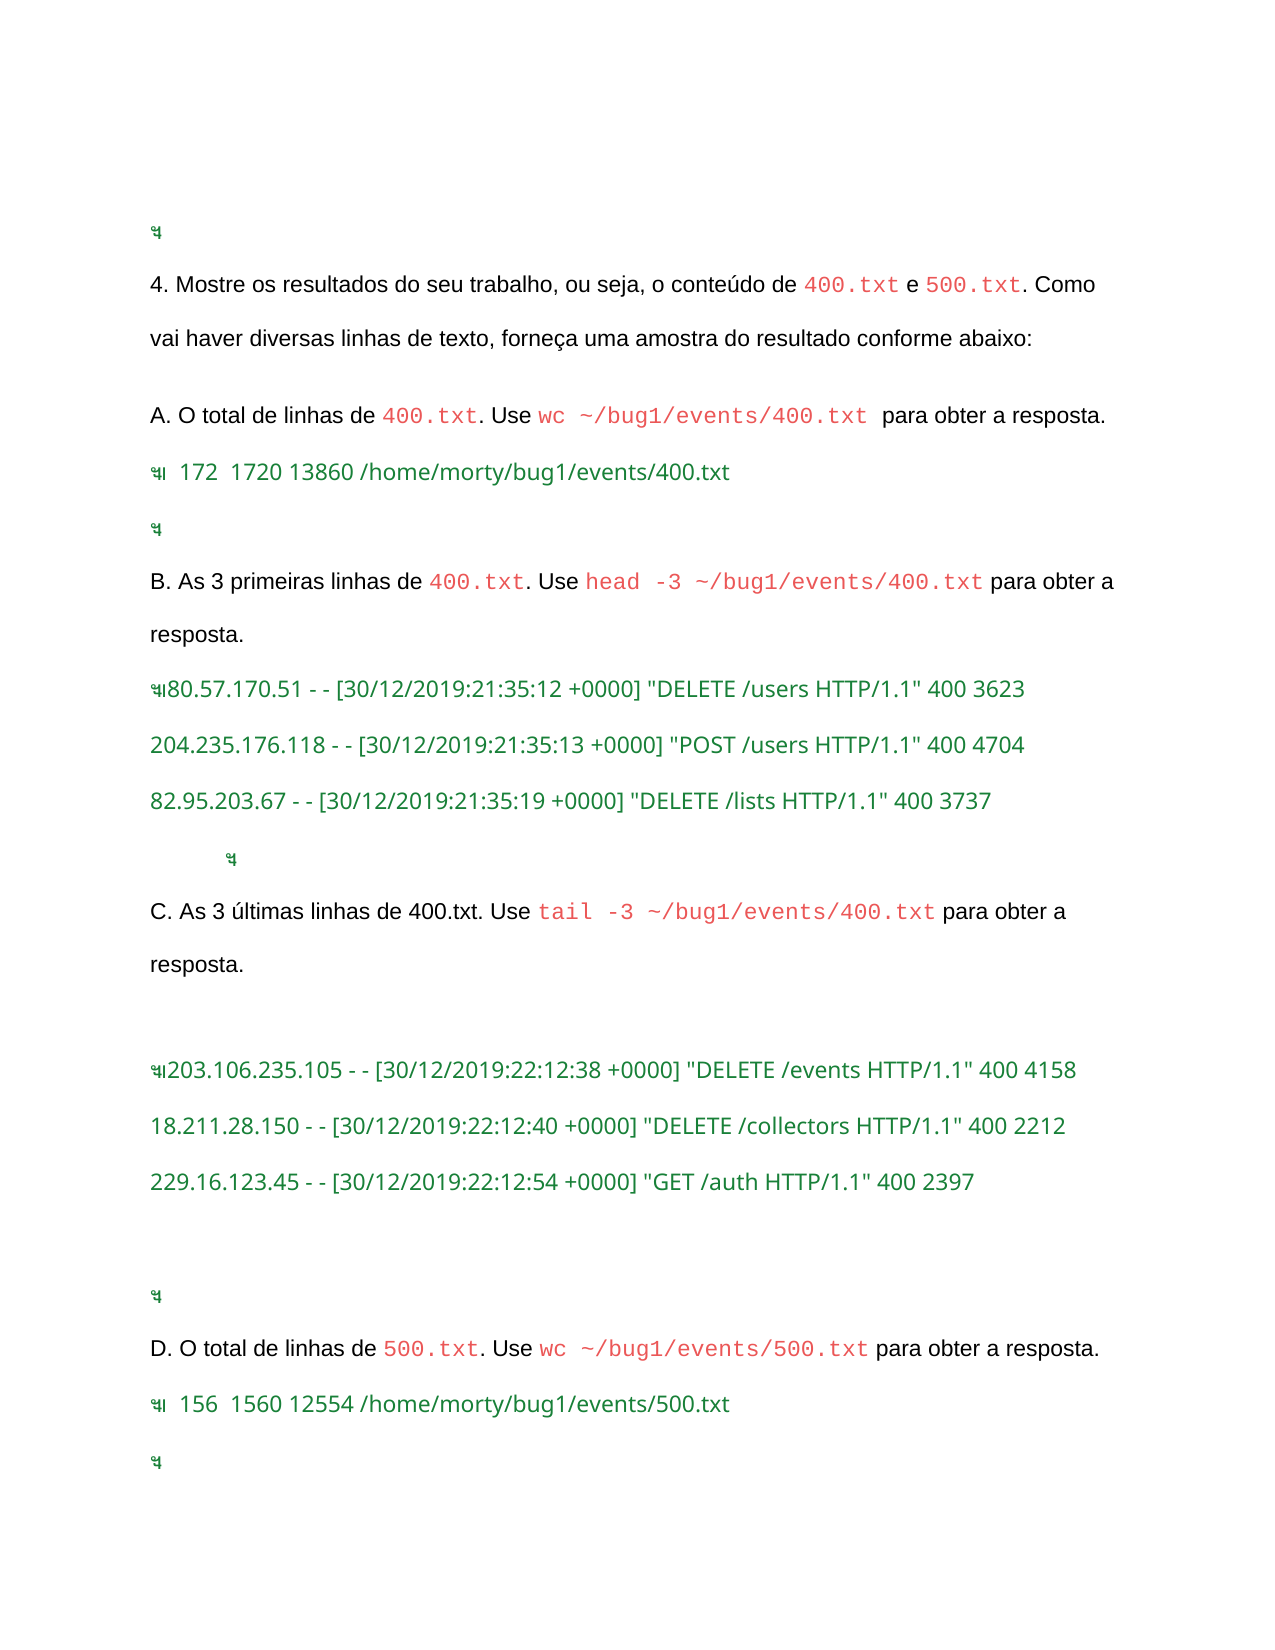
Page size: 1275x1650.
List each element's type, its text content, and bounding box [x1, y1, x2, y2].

text 204.235.176.118 - - [30/12/2019:21:35:13 +0000] "POST /users HTTP/1.1" 400 4704 [150, 729, 1125, 760]
text 4. Mostre os resultados do seu trabalho, ou seja, o conteúdo de 400.txt e 500.txt. Como [150, 271, 1125, 299]
text 82.95.203.67 - - [30/12/2019:21:35:19 +0000] "DELETE /lists HTTP/1.1" 400 3737 [150, 785, 1125, 817]
text 203.106.235.105 - - [30/12/2019:22:12:38 +0000] "DELETE /events HTTP/1.1" 400 4158 [150, 1054, 1125, 1085]
text D. O total de linhas de 500.txt. Use wc ~/bug1/events/500.txt para obter a resposta. [150, 1335, 1125, 1363]
text  [150, 1445, 1125, 1476]
text resposta. [150, 951, 1125, 977]
text  [150, 215, 1125, 246]
text B. As 3 primeiras linhas de 400.txt. Use head -3 ~/bug1/events/400.txt para obter a [150, 568, 1125, 596]
text  [150, 512, 1125, 543]
text 80.57.170.51 - - [30/12/2019:21:35:12 +0000] "DELETE /users HTTP/1.1" 400 3623 [150, 673, 1125, 704]
text A. O total de linhas de 400.txt. Use wc ~/bug1/events/400.txt para obter a resposta. [150, 402, 1125, 431]
text  [150, 1279, 1125, 1310]
text 229.16.123.45 - - [30/12/2019:22:12:54 +0000] "GET /auth HTTP/1.1" 400 2397 [150, 1166, 1125, 1198]
text  156 1560 12554 /home/morty/bug1/events/500.txt [150, 1388, 1125, 1420]
text vai haver diversas linhas de texto, forneça uma amostra do resultado conforme abaixo: [150, 324, 1125, 377]
text C. As 3 últimas linhas de 400.txt. Use tail -3 ~/bug1/events/400.txt para obter a [150, 898, 1125, 926]
text  172 1720 13860 /home/morty/bug1/events/400.txt [150, 456, 1125, 487]
text 18.211.28.150 - - [30/12/2019:22:12:40 +0000] "DELETE /collectors HTTP/1.1" 400 2212 [150, 1110, 1125, 1141]
text  [225, 842, 1125, 873]
text resposta. [150, 621, 1125, 648]
